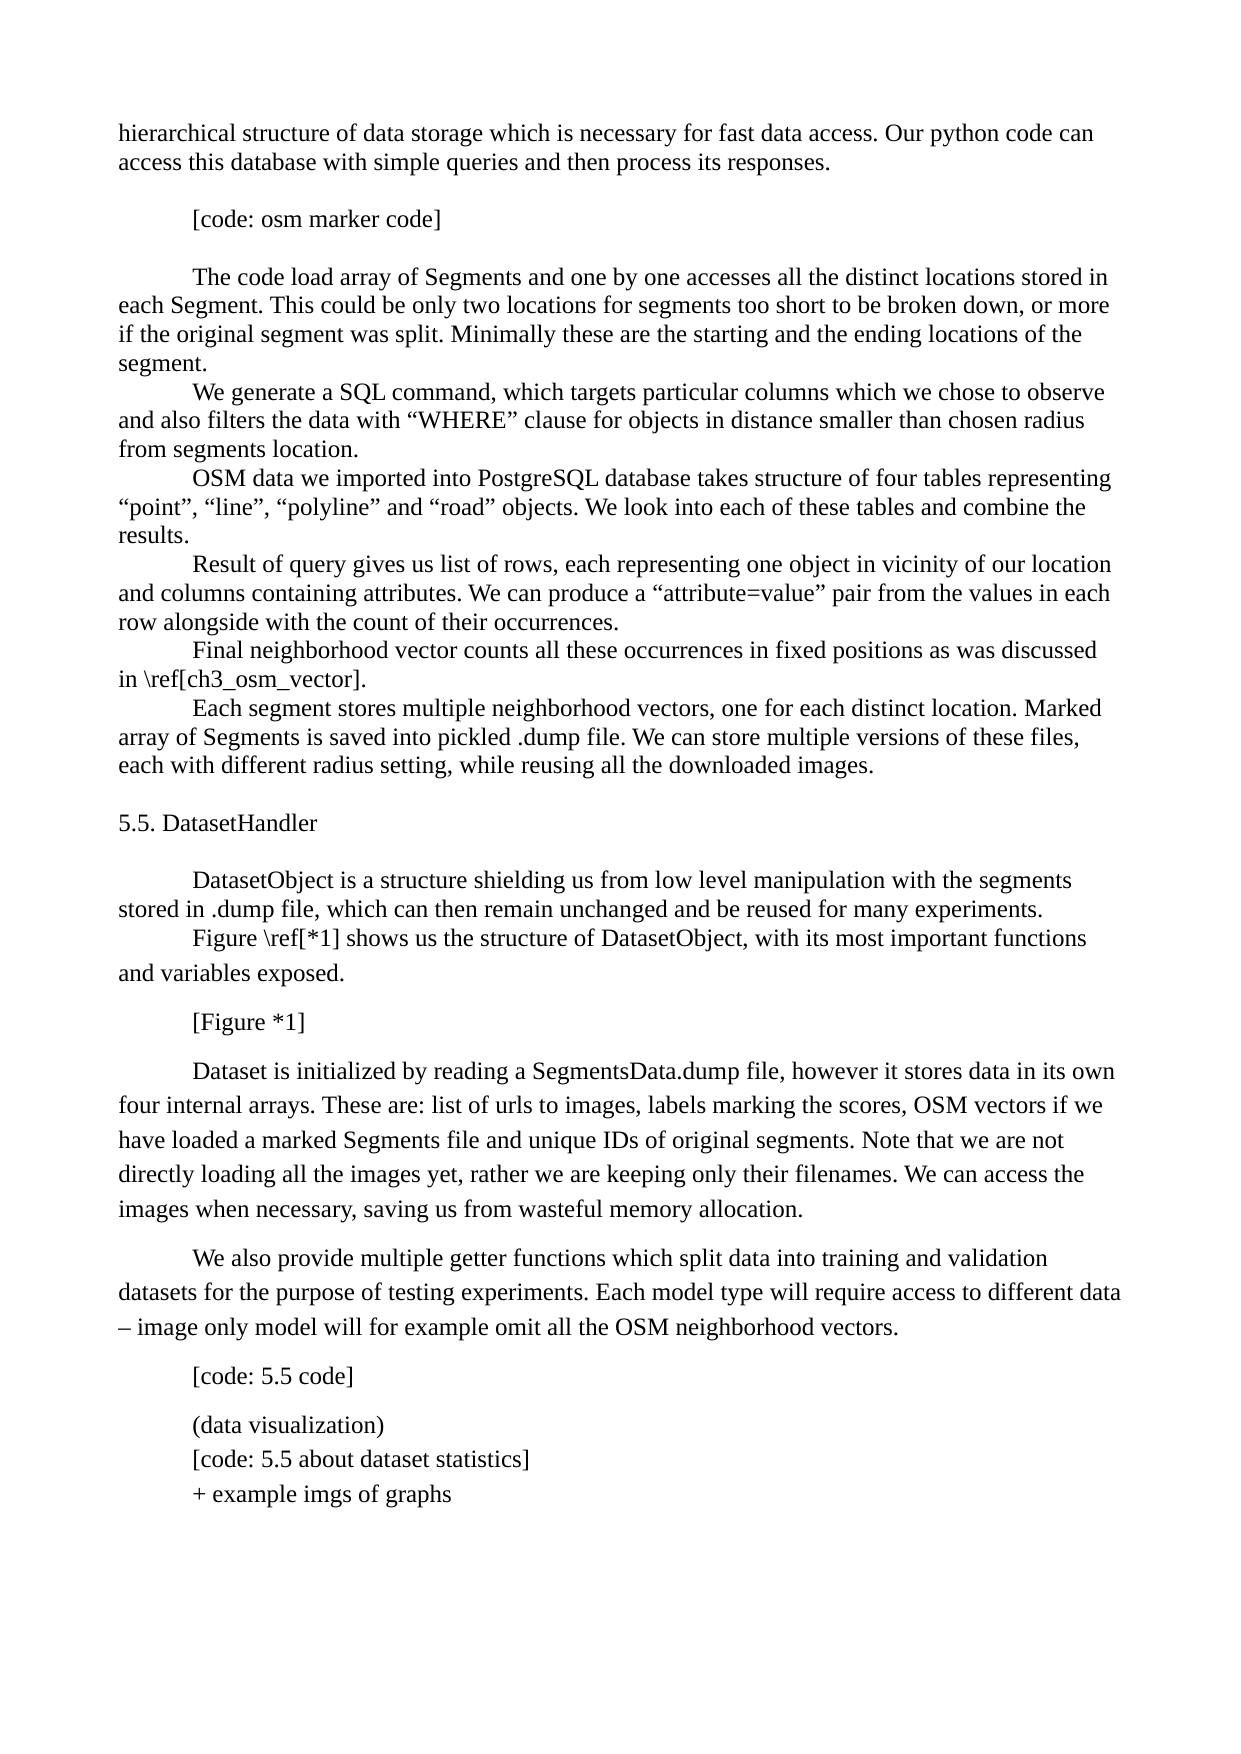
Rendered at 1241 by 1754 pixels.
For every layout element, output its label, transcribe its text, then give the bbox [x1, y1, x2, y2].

text DatasetObject is a structure shielding us from low level manipulation with the segments stored in .dump file, which can then remain unchanged and be reused for many experiments. [118, 866, 1122, 923]
text Result of query gives us list of rows, each representing one object in vicinity of our location and columns containing attributes. We can produce a “attribute=value” pair from the values in each row alongside with the count of their occurrences. [118, 549, 1122, 636]
text (data visualization) [code: 5.5 about dataset statistics] + example imgs of graphs [118, 1410, 1122, 1507]
text Each segment stores multiple neighborhood vectors, one for each distinct location. Marked array of Segments is saved into pickled .dump file. We can store multiple versions of these files, each with different radius setting, while reusing all the downloaded images. [118, 693, 1122, 779]
text Figure \ref[*1] shows us the structure of DatasetObject, with its most important functions and variables exposed. [118, 923, 1122, 986]
text Dataset is initialized by reading a SegmentsData.dump file, however it stores data in its own four internal arrays. These are: list of urls to images, labels marking the scores, OSM vectors if we have loaded a marked Segments file and unique IDs of original segments. Note that we are not directly loading all the images yet, rather we are keeping only their filenames. We can access the images when necessary, saving us from wasteful memory allocation. [118, 1056, 1122, 1222]
text OSM data we imported into PostgreSQL database takes structure of four tables representing “point”, “line”, “polyline” and “road” objects. We look into each of these tables and combine the results. [118, 463, 1122, 549]
text 5.5. DatasetHandler [118, 808, 1122, 837]
text We also provide multiple getter functions which split data into training and validation datasets for the purpose of testing experiments. Each model type will require access to different data – image only model will for example omit all the OSM neighborhood vectors. [118, 1243, 1122, 1340]
text [Figure *1] [118, 1007, 1122, 1035]
text The code load array of Segments and one by one accesses all the distinct locations stored in each Segment. This could be only two locations for segments too short to be broken down, or more if the original segment was split. Minimally these are the starting and the ending locations of the segment. [118, 262, 1122, 377]
text Final neighborhood vector counts all these occurrences in fixed positions as was discussed in \ref[ch3_osm_vector]. [118, 636, 1122, 693]
text [code: 5.5 code] [118, 1361, 1122, 1389]
text We generate a SQL command, which targets particular columns which we chose to observe and also filters the data with “WHERE” clause for objects in distance smaller than chosen radius from segments location. [118, 377, 1122, 463]
text hierarchical structure of data storage which is necessary for fast data access. Our python code can access this database with simple queries and then process its responses. [118, 118, 1122, 176]
text [code: osm marker code] [118, 204, 1122, 233]
